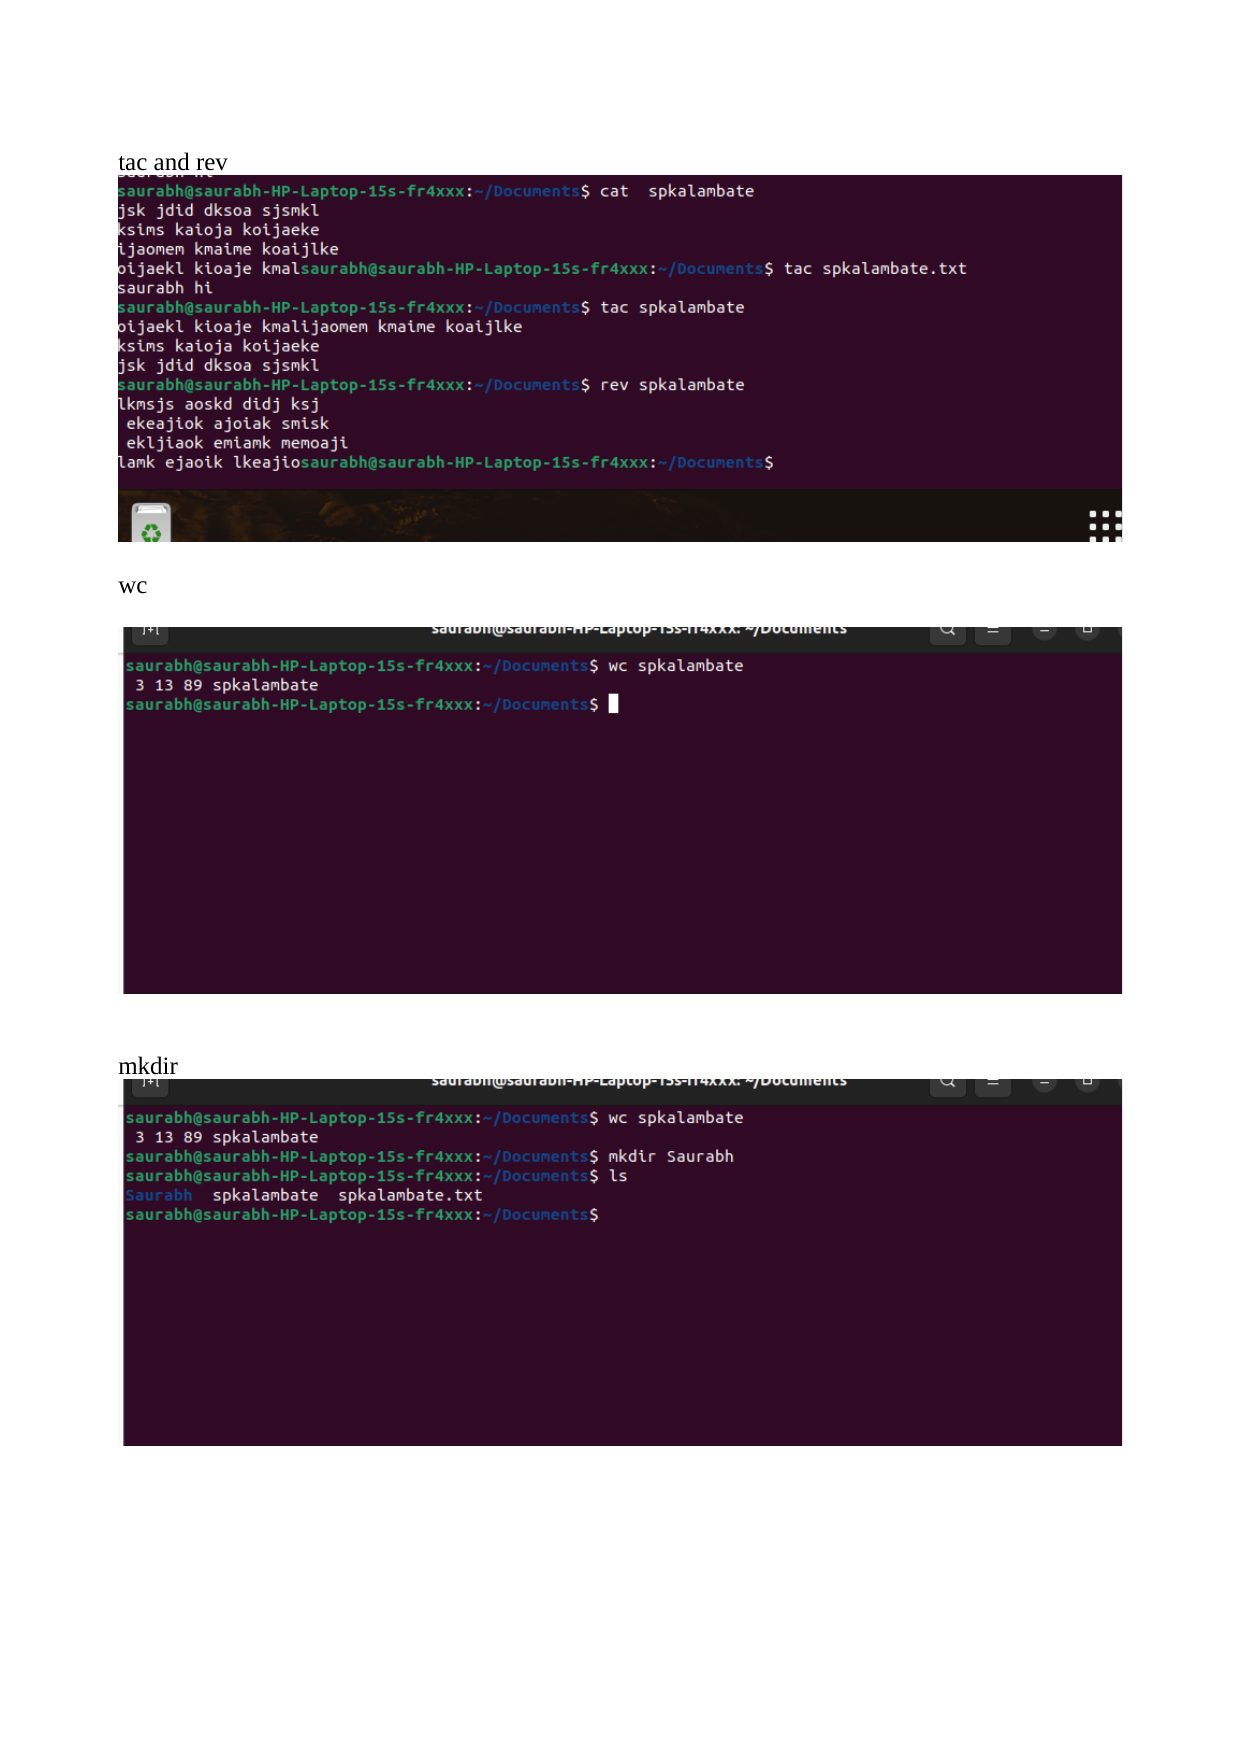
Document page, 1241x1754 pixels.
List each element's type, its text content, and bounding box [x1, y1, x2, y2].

picture [118, 1079, 1123, 1446]
picture [118, 627, 1123, 994]
text mkdir [118, 1051, 1122, 1079]
text tac and rev [118, 147, 1122, 175]
picture [118, 175, 1123, 542]
text wc [118, 570, 1122, 599]
